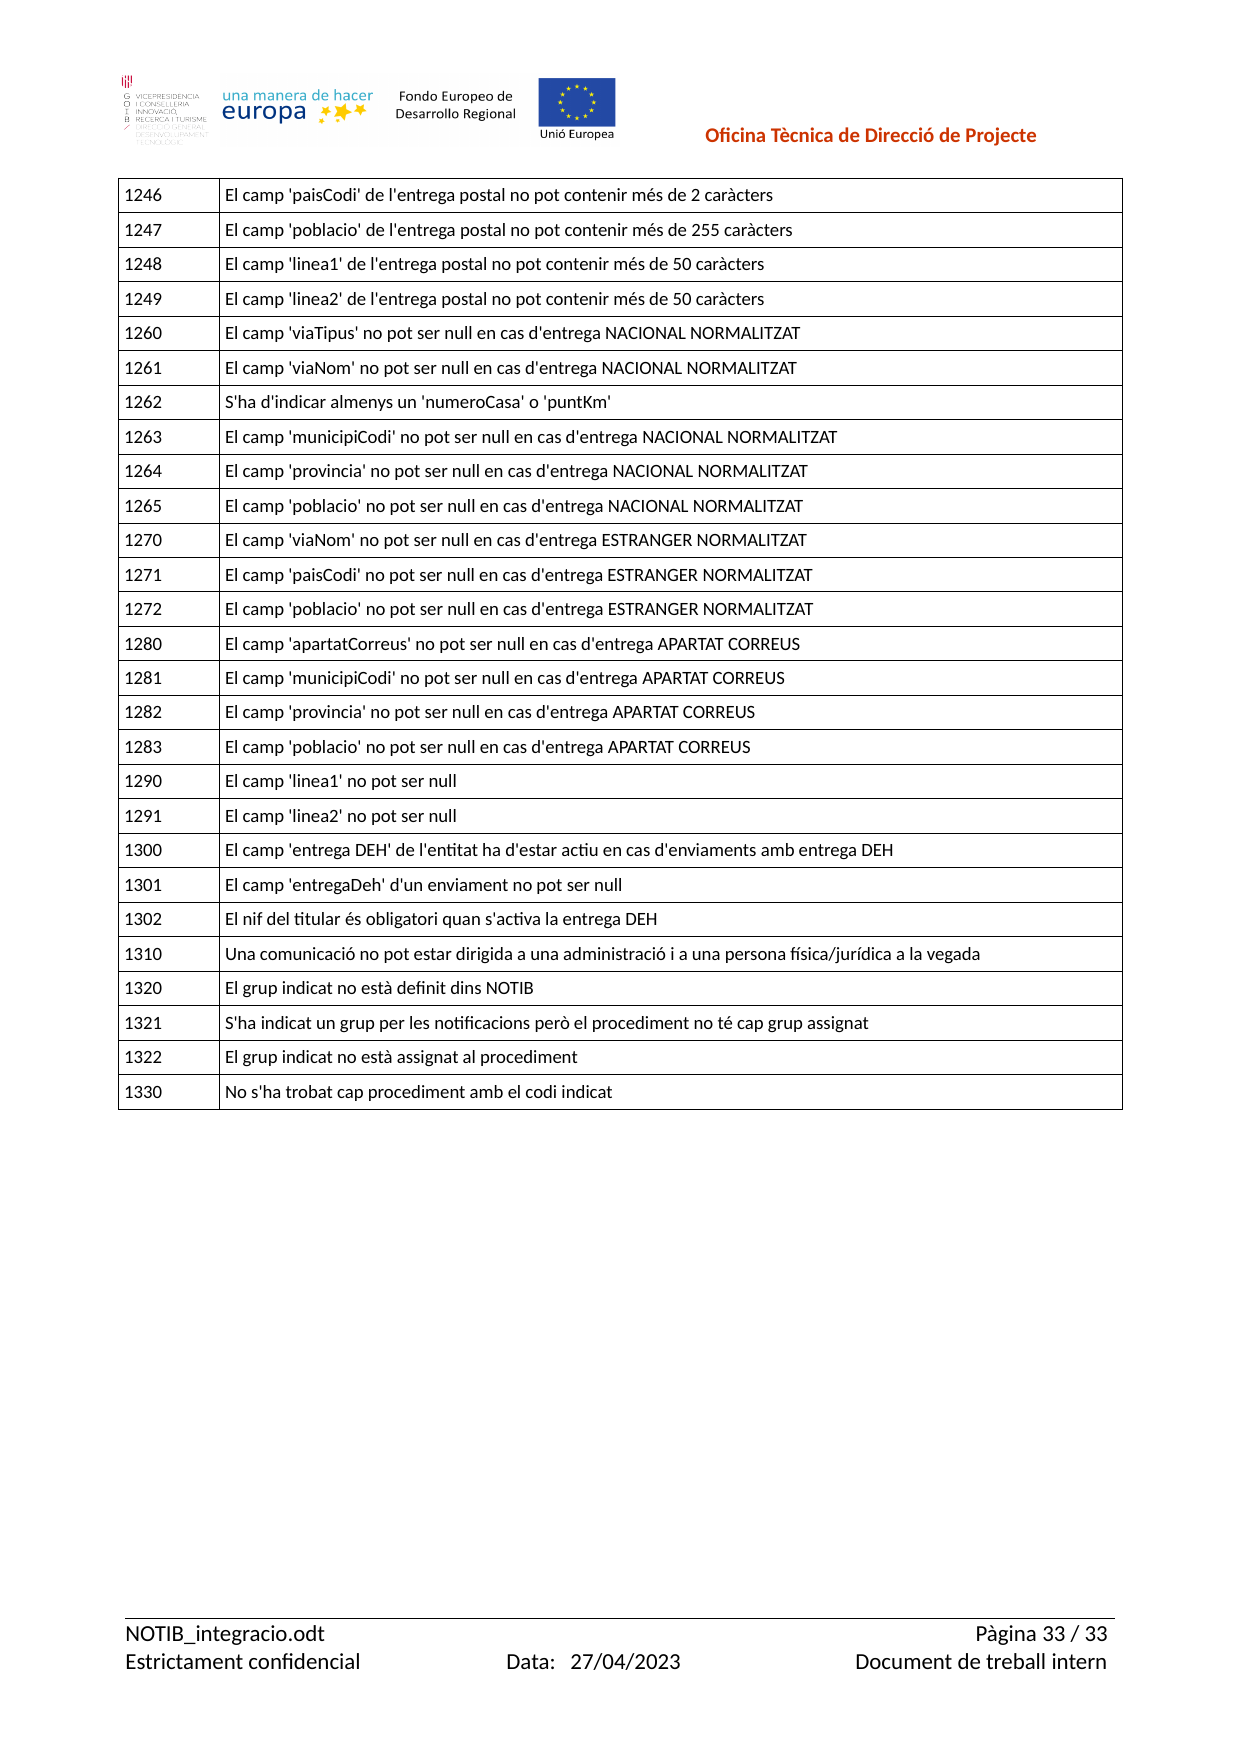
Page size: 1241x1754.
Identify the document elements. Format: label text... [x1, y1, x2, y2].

table_cell El camp 'poblacio' no pot ser null en cas d'entrega NACIONAL NORMALITZAT [220, 489, 1122, 522]
table_cell 1330 [119, 1075, 219, 1109]
table_cell 1263 [119, 420, 219, 453]
table_cell El nif del titular és obligatori quan s'activa la entrega DEH [220, 903, 1122, 936]
table_cell 1302 [119, 903, 219, 936]
table_cell 1300 [119, 834, 219, 867]
table_cell 1272 [119, 592, 219, 626]
table_cell El camp 'linea2' de l'entrega postal no pot contenir més de 50 caràcters [220, 282, 1122, 316]
table_cell El camp 'paisCodi' de l'entrega postal no pot contenir més de 2 caràcters [220, 179, 1122, 212]
table_cell S'ha d'indicar almenys un 'numeroCasa' o 'puntKm' [220, 386, 1122, 419]
table_cell El camp 'poblacio' de l'entrega postal no pot contenir més de 255 caràcters [220, 213, 1122, 247]
table_cell El camp 'paisCodi' no pot ser null en cas d'entrega ESTRANGER NORMALITZAT [220, 558, 1122, 591]
table_cell Una comunicació no pot estar dirigida a una administració i a una persona física/jurídica a la vegada [220, 937, 1122, 971]
table_cell 1265 [119, 489, 219, 522]
table_cell El grup indicat no està assignat al procediment [220, 1041, 1122, 1074]
table_cell 1248 [119, 248, 219, 281]
table_cell 1262 [119, 386, 219, 419]
table_cell 1283 [119, 730, 219, 764]
picture [219, 73, 621, 147]
table_cell El camp 'apartatCorreus' no pot ser null en cas d'entrega APARTAT CORREUS [220, 627, 1122, 660]
table_cell El camp 'viaTipus' no pot ser null en cas d'entrega NACIONAL NORMALITZAT [220, 317, 1122, 350]
table_cell El camp 'viaNom' no pot ser null en cas d'entrega ESTRANGER NORMALITZAT [220, 524, 1122, 557]
table_cell El camp 'poblacio' no pot ser null en cas d'entrega APARTAT CORREUS [220, 730, 1122, 764]
table_cell 1291 [119, 799, 219, 833]
table_cell El camp 'viaNom' no pot ser null en cas d'entrega NACIONAL NORMALITZAT [220, 351, 1122, 384]
table_cell El camp 'poblacio' no pot ser null en cas d'entrega ESTRANGER NORMALITZAT [220, 592, 1122, 626]
table_cell El camp 'municipiCodi' no pot ser null en cas d'entrega NACIONAL NORMALITZAT [220, 420, 1122, 453]
table_cell 1264 [119, 455, 219, 488]
table_cell 1270 [119, 524, 219, 557]
table_cell 1310 [119, 937, 219, 971]
table_cell El camp 'linea1' no pot ser null [220, 765, 1122, 798]
table_cell 1301 [119, 868, 219, 902]
table_cell 1322 [119, 1041, 219, 1074]
table_cell 1280 [119, 627, 219, 660]
table_cell El camp 'entrega DEH' de l'entitat ha d'estar actiu en cas d'enviaments amb entrega DEH [220, 834, 1122, 867]
table_cell 1246 [119, 179, 219, 212]
table_cell El camp 'provincia' no pot ser null en cas d'entrega APARTAT CORREUS [220, 696, 1122, 729]
table_cell 1321 [119, 1006, 219, 1040]
table_cell 1247 [119, 213, 219, 247]
table_cell El camp 'linea1' de l'entrega postal no pot contenir més de 50 caràcters [220, 248, 1122, 281]
table_cell 1282 [119, 696, 219, 729]
table_cell 1320 [119, 972, 219, 1005]
picture [118, 73, 213, 147]
table_cell El camp 'entregaDeh' d'un enviament no pot ser null [220, 868, 1122, 902]
table_cell El camp 'municipiCodi' no pot ser null en cas d'entrega APARTAT CORREUS [220, 661, 1122, 695]
table_cell 1249 [119, 282, 219, 316]
table_cell 1290 [119, 765, 219, 798]
table_cell El grup indicat no està definit dins NOTIB [220, 972, 1122, 1005]
table_cell S'ha indicat un grup per les notificacions però el procediment no té cap grup assignat [220, 1006, 1122, 1040]
table_cell El camp 'linea2' no pot ser null [220, 799, 1122, 833]
table_cell 1260 [119, 317, 219, 350]
table_cell No s'ha trobat cap procediment amb el codi indicat [220, 1075, 1122, 1109]
table_cell El camp 'provincia' no pot ser null en cas d'entrega NACIONAL NORMALITZAT [220, 455, 1122, 488]
table_cell 1281 [119, 661, 219, 695]
table_cell 1271 [119, 558, 219, 591]
table_cell 1261 [119, 351, 219, 384]
